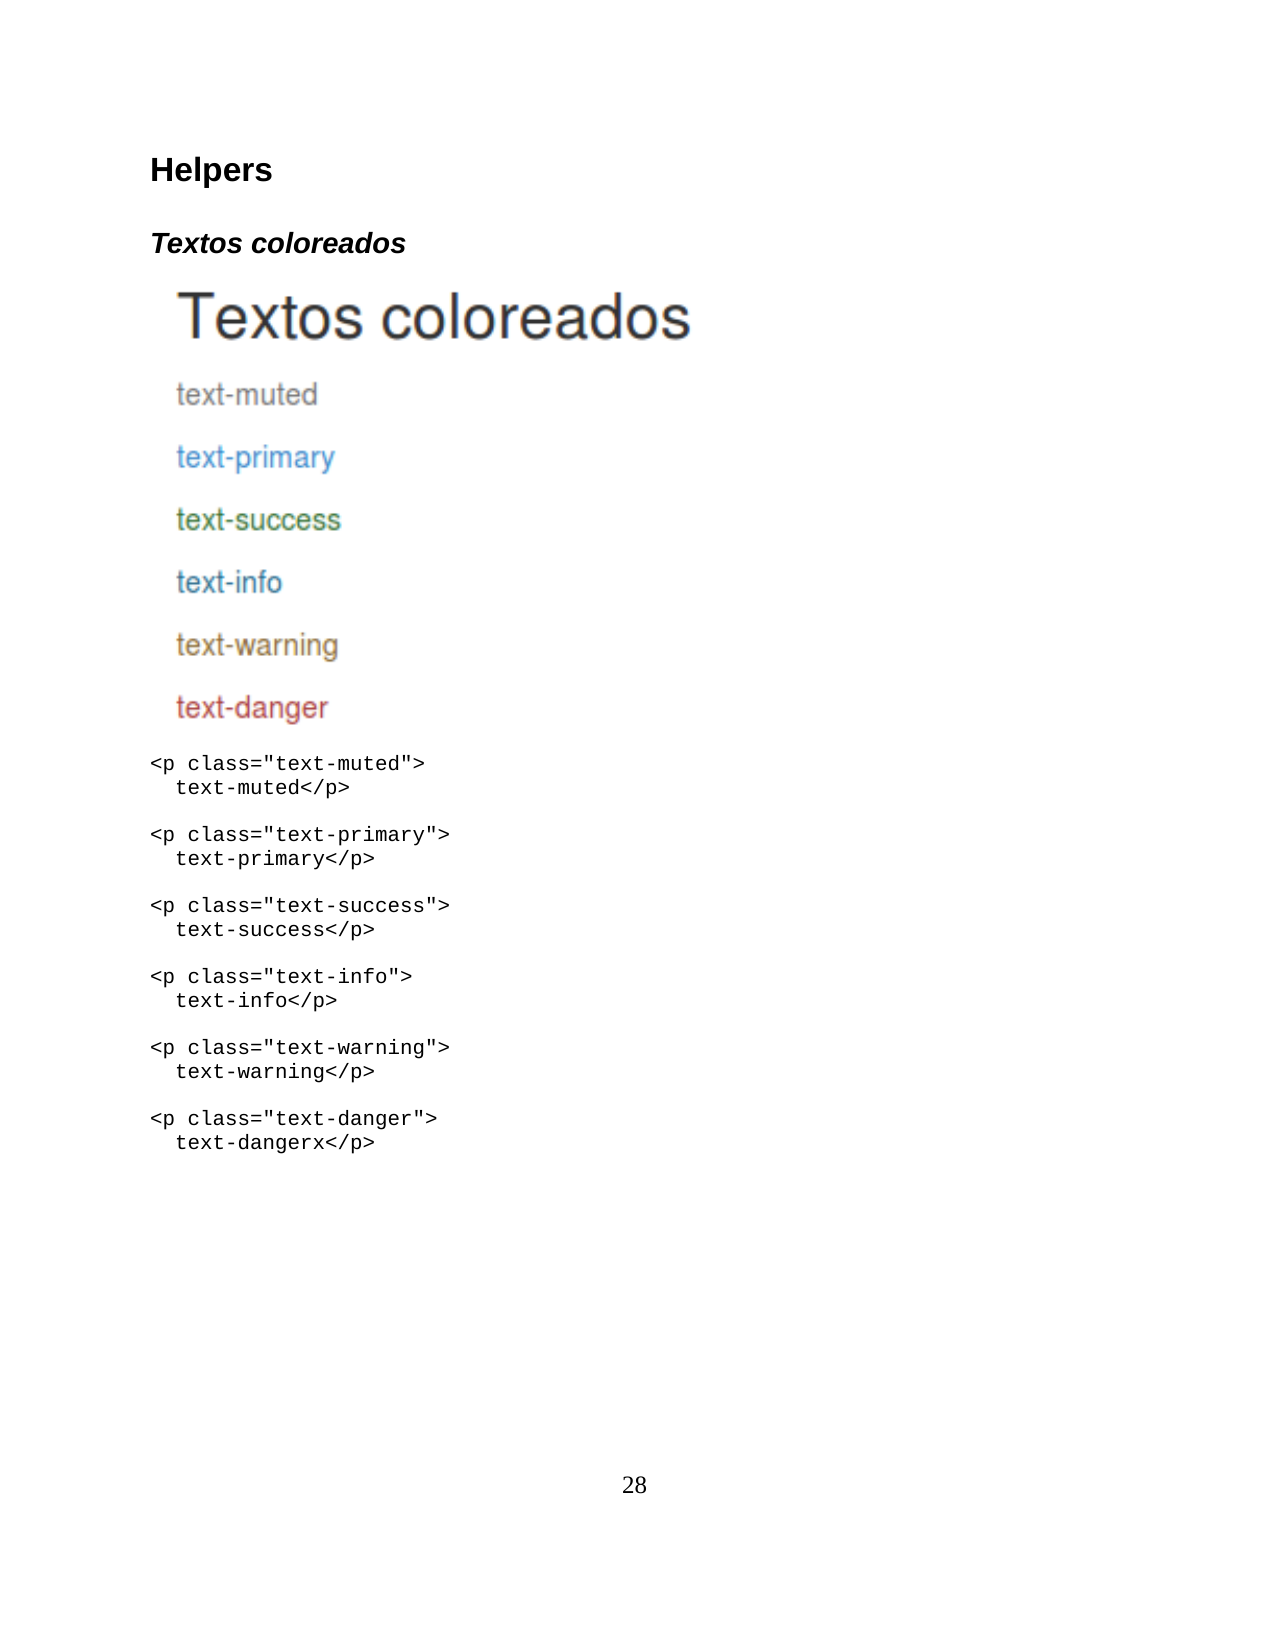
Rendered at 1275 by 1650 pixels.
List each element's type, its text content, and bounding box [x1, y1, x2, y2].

text <p class="text-muted"> [150, 753, 1125, 777]
text text-dangerx</p> [150, 1132, 1125, 1155]
text text-success</p> [150, 919, 1125, 943]
text <p class="text-warning"> [150, 1037, 1125, 1061]
text <p class="text-danger"> [150, 1108, 1125, 1132]
text text-warning</p> [150, 1061, 1125, 1084]
picture [150, 272, 736, 754]
subtitle Textos coloreados [150, 226, 1125, 260]
text text-muted</p> [150, 777, 1125, 801]
text <p class="text-info"> [150, 966, 1125, 990]
text <p class="text-primary"> [150, 824, 1125, 848]
subtitle Helpers [150, 150, 1125, 189]
text <p class="text-success"> [150, 895, 1125, 919]
text text-info</p> [150, 990, 1125, 1013]
text text-primary</p> [150, 848, 1125, 872]
